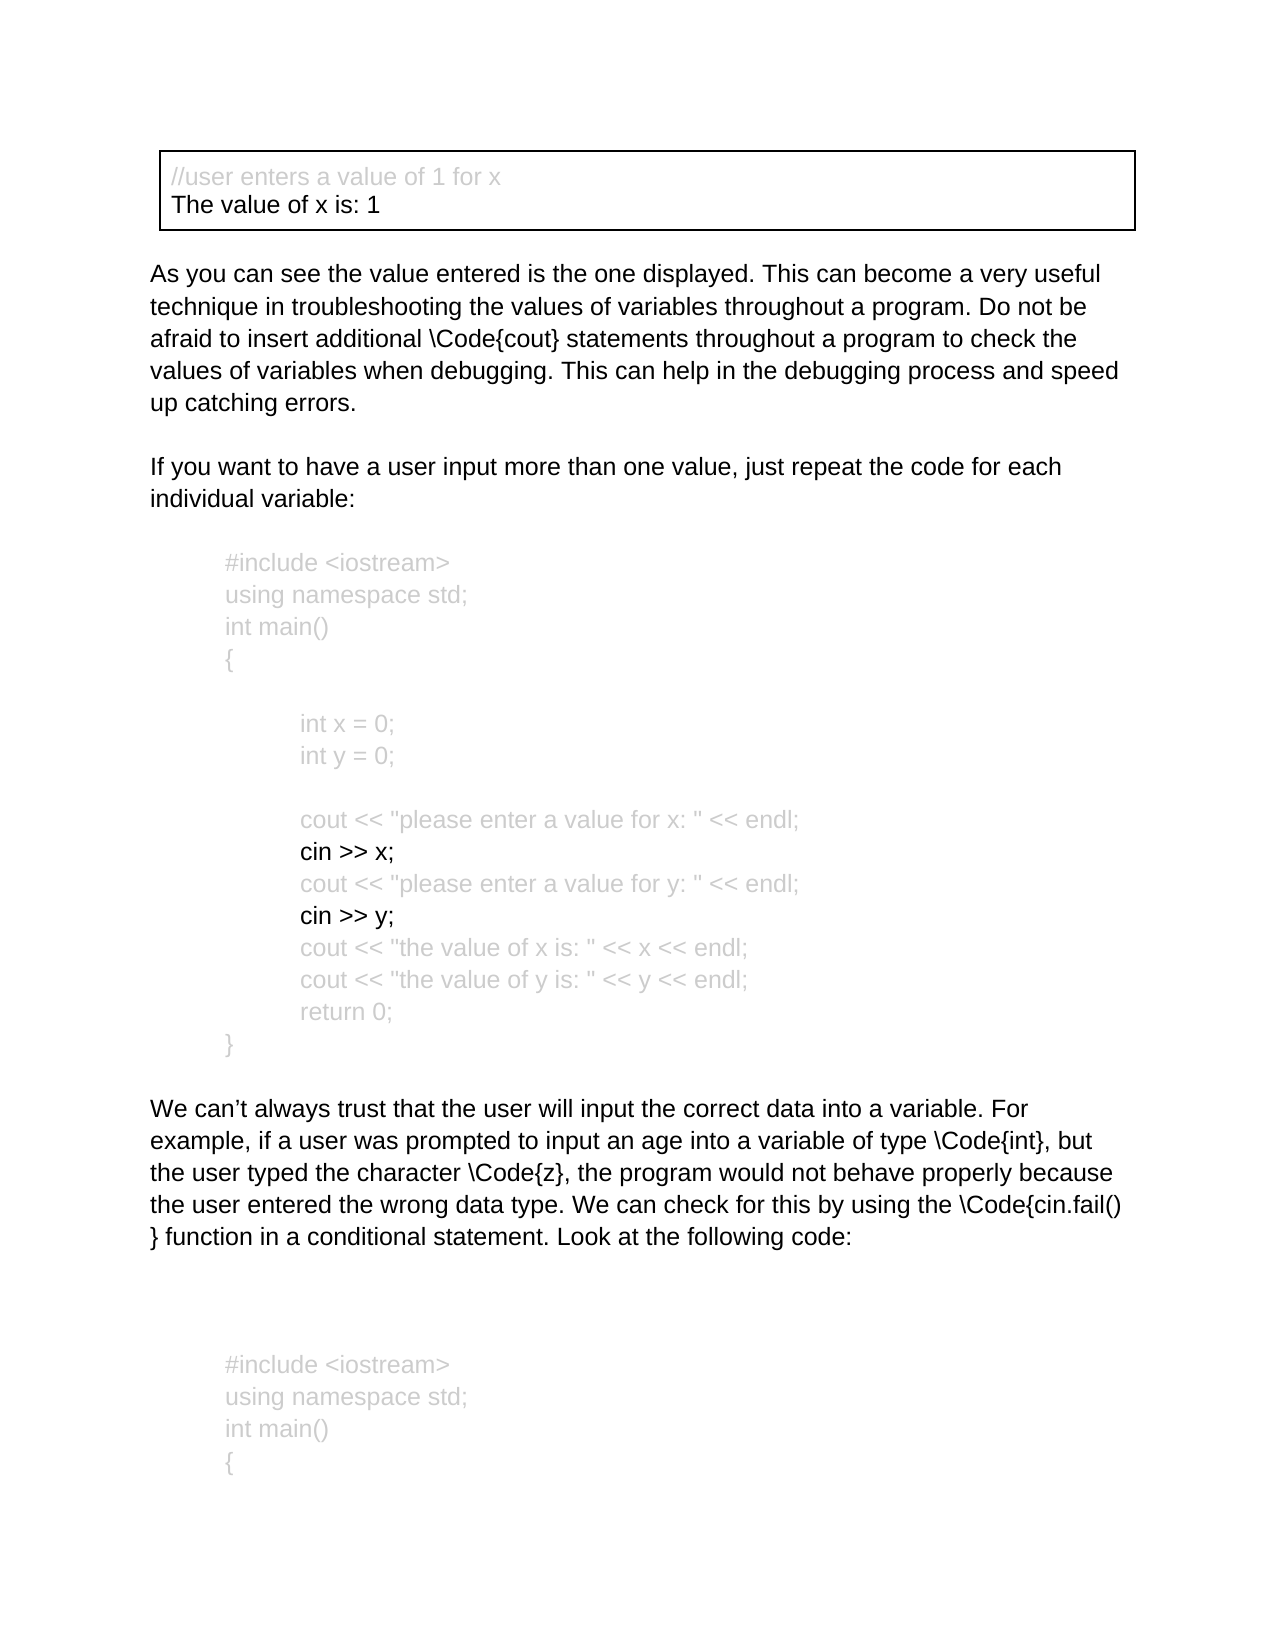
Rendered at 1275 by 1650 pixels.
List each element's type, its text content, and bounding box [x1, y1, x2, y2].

text cin >> x; [225, 838, 1125, 866]
text return 0; [225, 998, 1125, 1026]
text } [225, 1030, 1125, 1058]
text using namespace std; [225, 1383, 1125, 1411]
text cout << "please enter a value for y: " << endl; [225, 870, 1125, 898]
text If you want to have a user input more than one value, just repeat the code for each individual variable: [150, 453, 1125, 513]
text int y = 0; [225, 741, 1125, 769]
text cout << "the value of y is: " << y << endl; [225, 966, 1125, 994]
text { [225, 1447, 1125, 1475]
text cin >> y; [225, 902, 1125, 930]
text We can’t always trust that the user will input the correct data into a variable. For example, if a user was prompted to input an age into a variable of type \Code{int}, but the user typed the character \Code{z}, the program would not behave properly because the user entered the wrong data type. We can check for this by using the \Code{cin.fail() } function in a conditional statement. Look at the following code: [150, 1094, 1125, 1251]
text int main() [225, 613, 1125, 641]
text { [225, 645, 1125, 673]
text cout << "the value of x is: " << x << endl; [225, 934, 1125, 962]
text As you can see the value entered is the one displayed. This can become a very useful technique in troubleshooting the values of variables throughout a program. Do not be afraid to insert additional \Code{cout} statements throughout a program to check the values of variables when debugging. This can help in the debugging process and speed up catching errors. [150, 260, 1125, 416]
text int main() [225, 1415, 1125, 1443]
text cout << "please enter a value for x: " << endl; [225, 806, 1125, 833]
table_header //user enters a value of 1 for x The value of x is: 1 [161, 152, 1134, 229]
text #include <iostream> [225, 549, 1125, 577]
text #include <iostream> [225, 1351, 1125, 1379]
text int x = 0; [225, 709, 1125, 737]
text using namespace std; [225, 581, 1125, 609]
